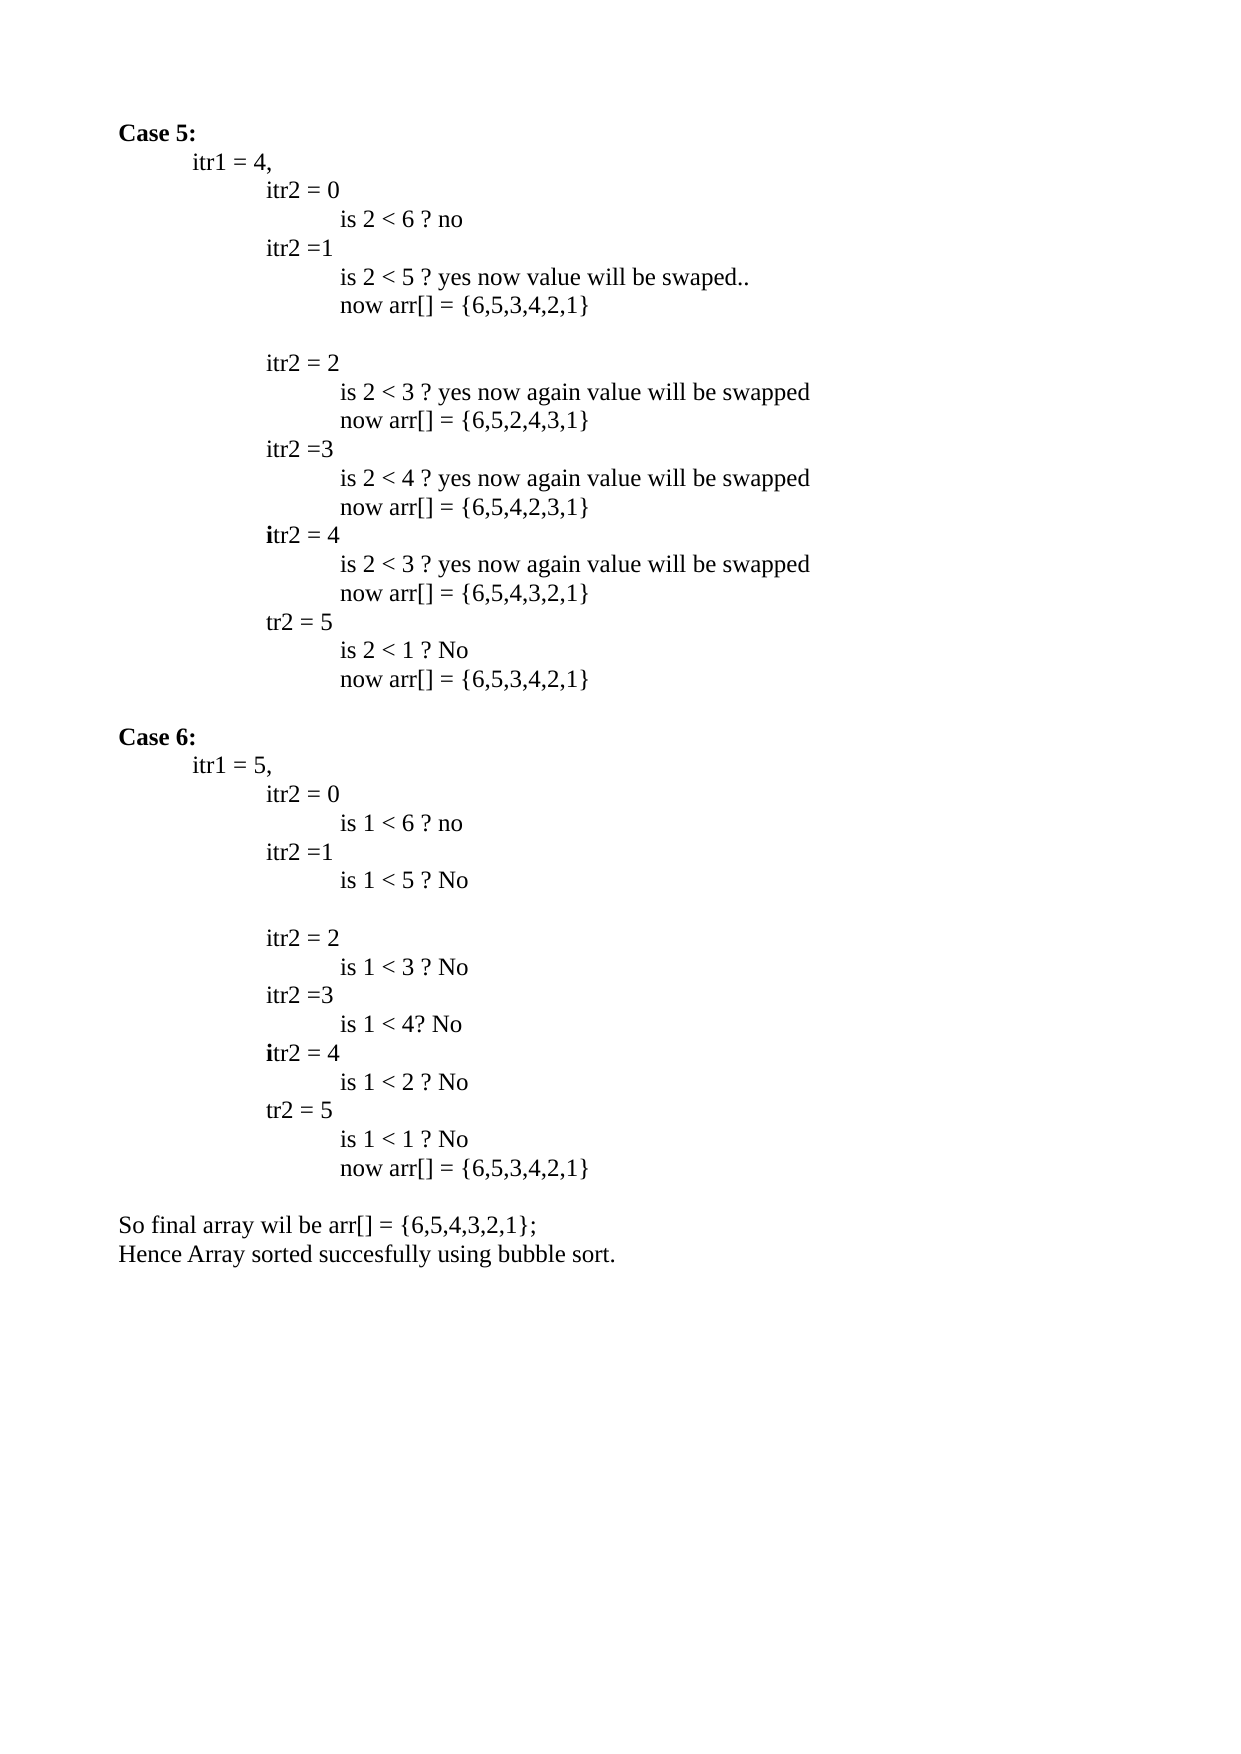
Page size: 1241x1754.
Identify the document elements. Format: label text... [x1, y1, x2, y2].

text is 2 < 4 ? yes now again value will be swapped [118, 463, 1122, 492]
text Case 5: [118, 118, 1122, 147]
text itr2 = 2 [118, 348, 1122, 377]
text itr1 = 5, [118, 751, 1122, 779]
text now arr[] = {6,5,4,3,2,1} [118, 578, 1122, 607]
text is 1 < 2 ? No [118, 1067, 1122, 1096]
text Case 6: [118, 722, 1122, 751]
text is 1 < 3 ? No [118, 952, 1122, 981]
text itr2 = 2 [118, 923, 1122, 952]
text itr2 =1 [118, 837, 1122, 866]
text is 2 < 3 ? yes now again value will be swapped [118, 377, 1122, 406]
text is 2 < 1 ? No [118, 636, 1122, 664]
text now arr[] = {6,5,4,2,3,1} [118, 492, 1122, 521]
text now arr[] = {6,5,3,4,2,1} [118, 1153, 1122, 1182]
text is 1 < 1 ? No [118, 1124, 1122, 1153]
text is 2 < 6 ? no [118, 204, 1122, 233]
text now arr[] = {6,5,2,4,3,1} [118, 406, 1122, 434]
text itr2 =3 [118, 981, 1122, 1009]
text is 1 < 6 ? no [118, 808, 1122, 837]
text itr2 =3 [118, 434, 1122, 463]
text is 1 < 4? No [118, 1009, 1122, 1038]
text itr1 = 4, [118, 147, 1122, 176]
text itr2 = 0 [118, 176, 1122, 204]
text is 2 < 5 ? yes now value will be swaped.. [118, 262, 1122, 291]
text tr2 = 5 [118, 607, 1122, 636]
text itr2 = 4 [118, 521, 1122, 549]
text is 1 < 5 ? No [118, 866, 1122, 894]
text now arr[] = {6,5,3,4,2,1} [118, 291, 1122, 319]
text Hence Array sorted succesfully using bubble sort. [118, 1239, 1122, 1268]
text now arr[] = {6,5,3,4,2,1} [118, 664, 1122, 693]
text itr2 = 4 [118, 1038, 1122, 1067]
text itr2 = 0 [118, 779, 1122, 808]
text itr2 =1 [118, 233, 1122, 262]
text tr2 = 5 [118, 1096, 1122, 1124]
text So final array wil be arr[] = {6,5,4,3,2,1}; [118, 1211, 1122, 1239]
text is 2 < 3 ? yes now again value will be swapped [118, 549, 1122, 578]
